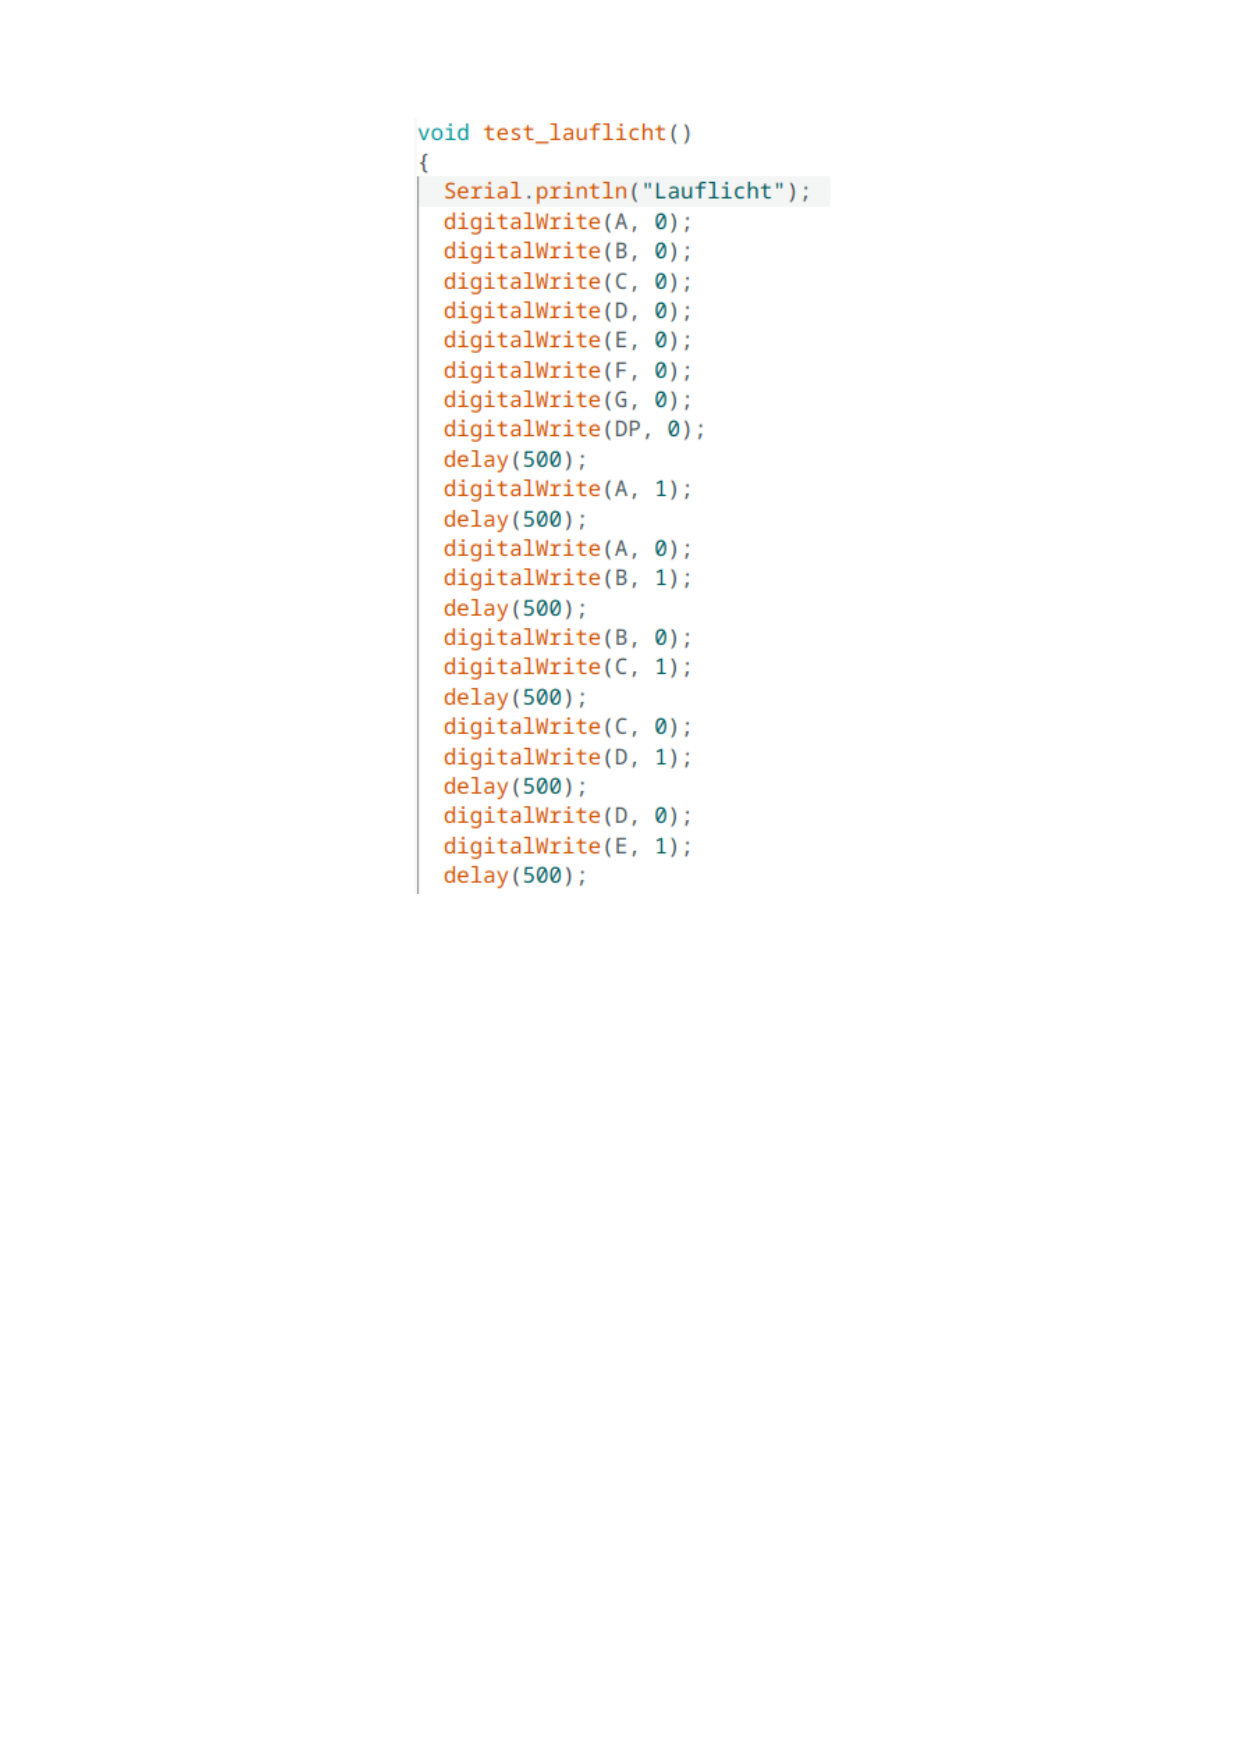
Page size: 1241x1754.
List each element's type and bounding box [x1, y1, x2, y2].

picture [409, 118, 831, 894]
